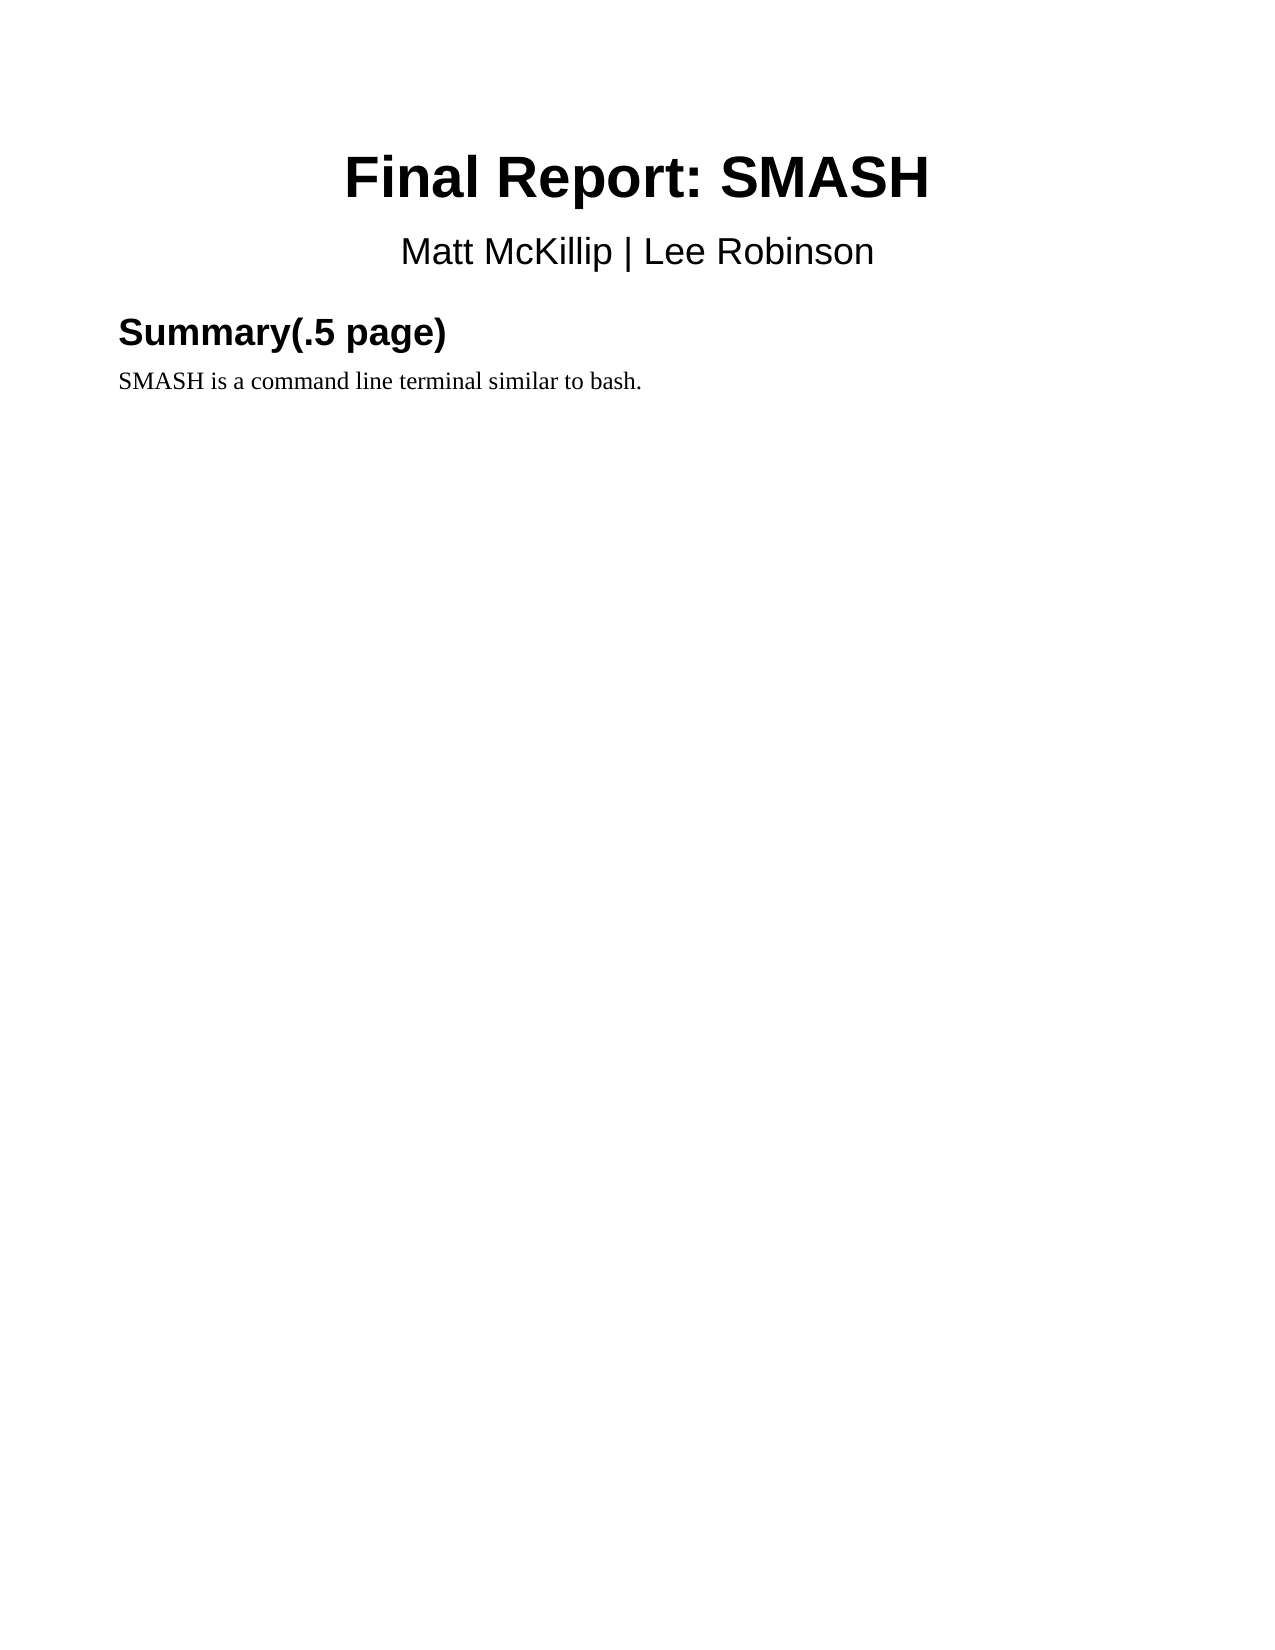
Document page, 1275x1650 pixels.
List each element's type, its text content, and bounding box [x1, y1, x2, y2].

subtitle Summary(.5 page) [118, 309, 1157, 353]
title Final Report: SMASH [118, 143, 1157, 210]
subtitle Matt McKillip | Lee Robinson [118, 229, 1157, 272]
text SMASH is a command line terminal similar to bash. [118, 366, 1157, 394]
